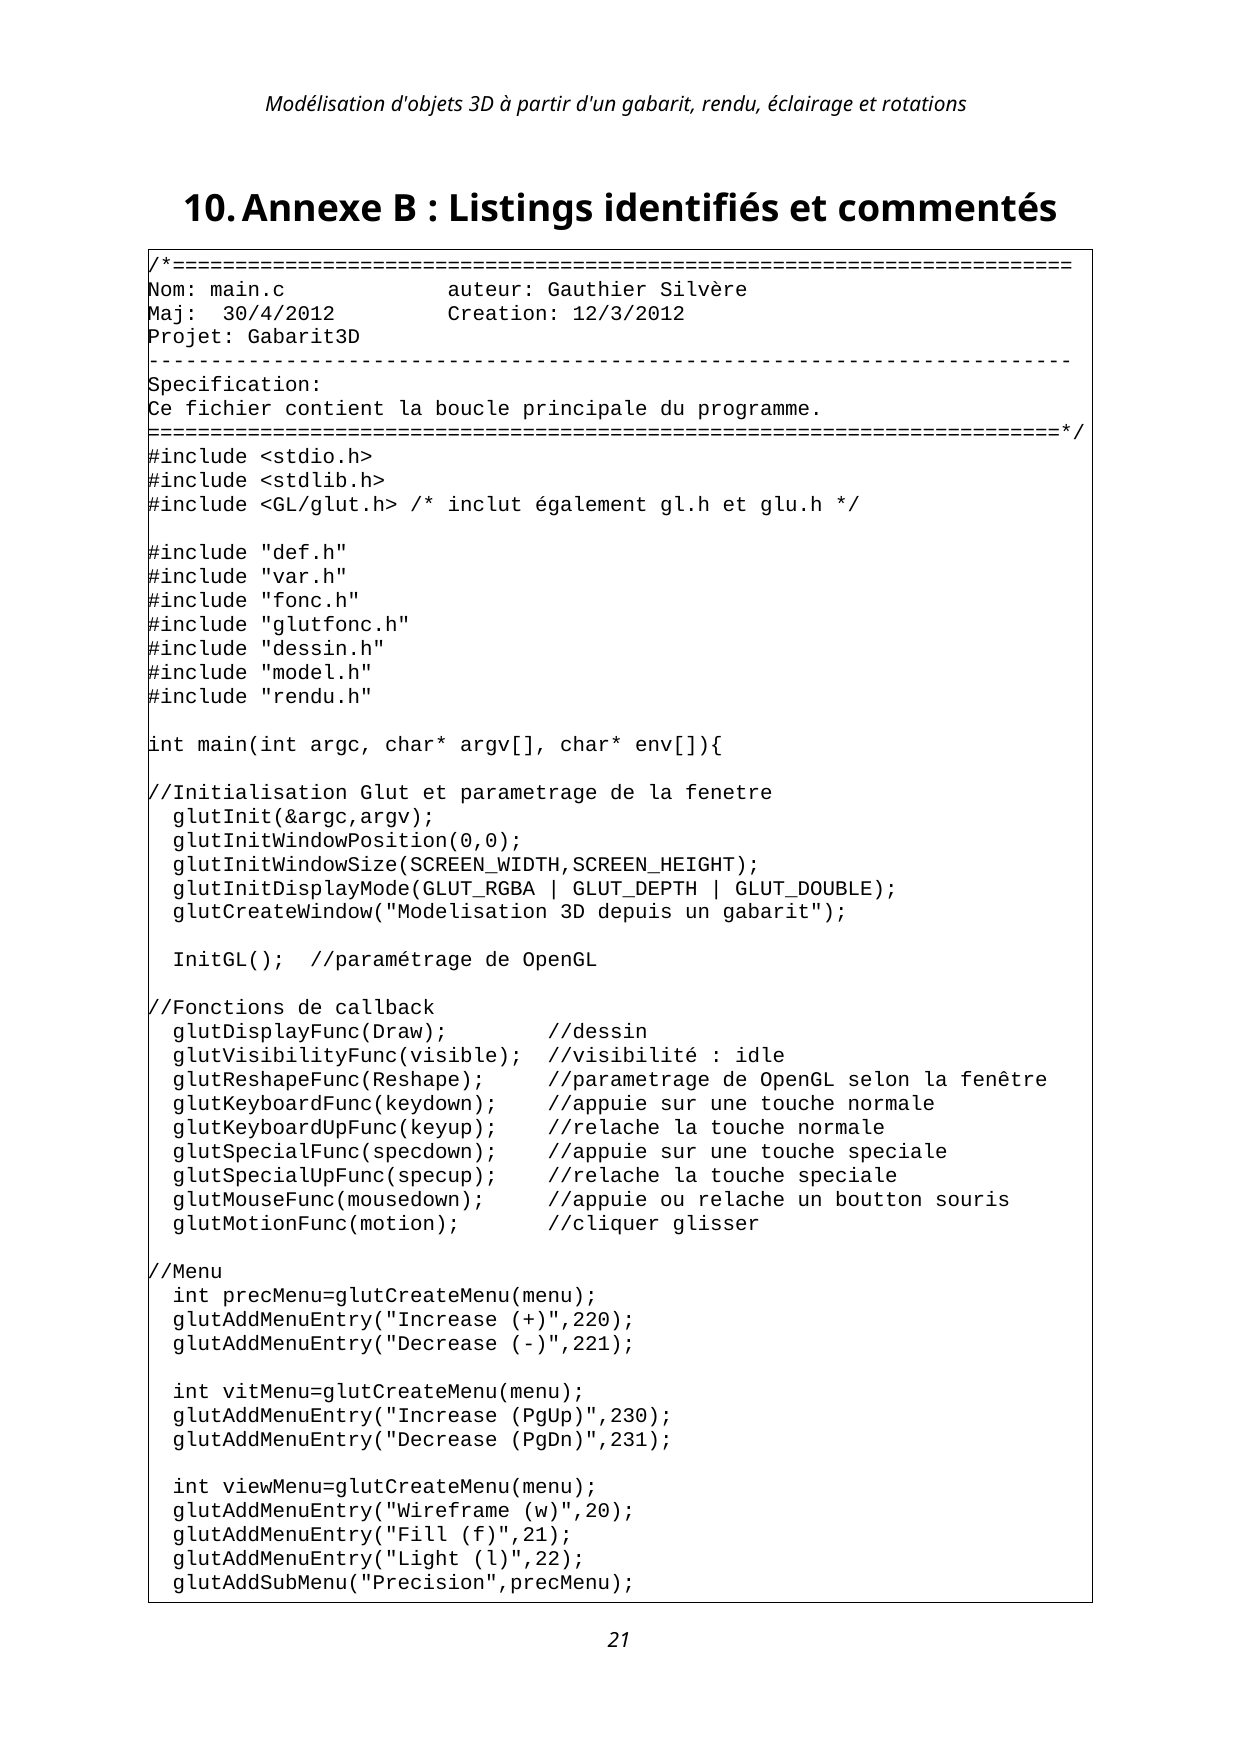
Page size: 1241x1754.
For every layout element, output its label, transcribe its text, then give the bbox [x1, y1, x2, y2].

table_header /*======================================================================== Nom: main.c auteur: Gauthier Silvère Maj: 30/4/2012 Creation: 12/3/2012 Projet: Gabarit3D -------------------------------------------------------------------------- Specification: Ce fichier contient la boucle principale du programme. =========================================================================*/ #include <stdio.h> #include <stdlib.h> #include <GL/glut.h> /* inclut également gl.h et glu.h */ #include "def.h" #include "var.h" #include "fonc.h" #include "glutfonc.h" #include "dessin.h" #include "model.h" #include "rendu.h" int main(int argc, char* argv[], char* env[]){ //Initialisation Glut et parametrage de la fenetre glutInit(&argc,argv); glutInitWindowPosition(0,0); glutInitWindowSize(SCREEN_WIDTH,SCREEN_HEIGHT); glutInitDisplayMode(GLUT_RGBA | GLUT_DEPTH | GLUT_DOUBLE); glutCreateWindow("Modelisation 3D depuis un gabarit"); InitGL(); //paramétrage de OpenGL //Fonctions de callback glutDisplayFunc(Draw); //dessin glutVisibilityFunc(visible); //visibilité : idle glutReshapeFunc(Reshape); //parametrage de OpenGL selon la fenêtre glutKeyboardFunc(keydown); //appuie sur une touche normale glutKeyboardUpFunc(keyup); //relache la touche normale glutSpecialFunc(specdown); //appuie sur une touche speciale glutSpecialUpFunc(specup); //relache la touche speciale glutMouseFunc(mousedown); //appuie ou relache un boutton souris glutMotionFunc(motion); //cliquer glisser //Menu int precMenu=glutCreateMenu(menu); glutAddMenuEntry("Increase (+)",220); glutAddMenuEntry("Decrease (-)",221); int vitMenu=glutCreateMenu(menu); glutAddMenuEntry("Increase (PgUp)",230); glutAddMenuEntry("Decrease (PgDn)",231); int viewMenu=glutCreateMenu(menu); glutAddMenuEntry("Wireframe (w)",20); glutAddMenuEntry("Fill (f)",21); glutAddMenuEntry("Light (l)",22); glutAddSubMenu("Precision",precMenu); [149, 250, 1092, 1602]
subtitle Annexe B : Listings identifiés et commentés [148, 181, 1092, 232]
